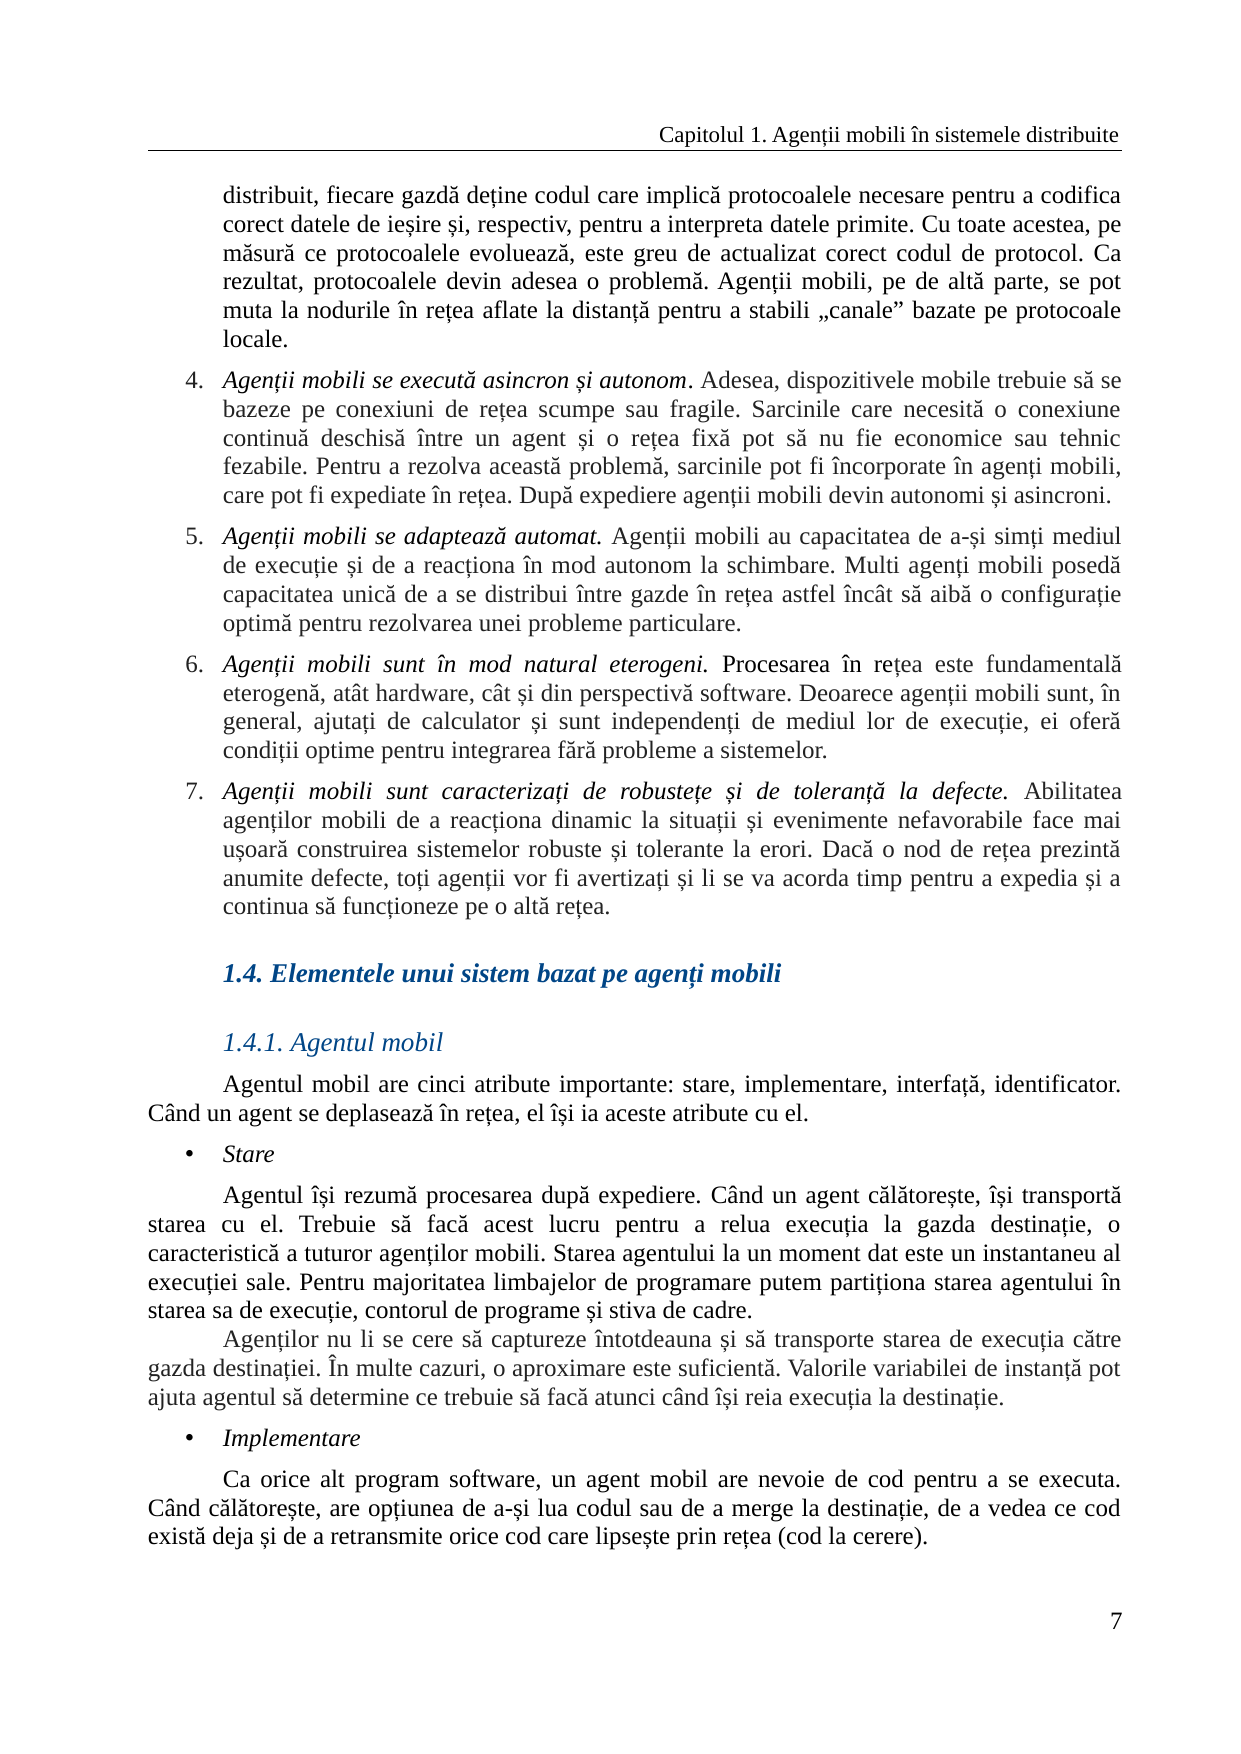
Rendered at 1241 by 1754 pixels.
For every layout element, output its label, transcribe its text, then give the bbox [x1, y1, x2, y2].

list Implementare [185, 1423, 1122, 1452]
list distribuit, fiecare gazdă deține codul care implică protocoalele necesare pentru a codifica corect datele de ieșire și, respectiv, pentru a interpreta datele primite. Cu toate acestea, pe măsură ce protocoalele evoluează, este greu de actualizat corect codul de protocol. Ca rezultat, protocoalele devin adesea o problemă. Agenții mobili, pe de altă parte, se pot muta la nodurile în rețea aflate la distanță pentru a stabili „canale” bazate pe protocoale locale. [185, 180, 1122, 353]
subtitle Elementele unui sistem bazat pe agenți mobili [223, 957, 1122, 989]
subtitle Agentul mobil [223, 1026, 1122, 1057]
text Agenților nu li se cere să captureze întotdeauna și să transporte starea de execuția către gazda destinației. În multe cazuri, o aproximare este suficientă. Valorile variabilei de instanță pot ajuta agentul să determine ce trebuie să facă atunci când își reia execuția la destinație. [148, 1324, 1122, 1410]
list Agenții mobili sunt caracterizați de robustețe și de toleranță la defecte. Abilitatea agenților mobili de a reacționa dinamic la situații și evenimente nefavorabile face mai ușoară construirea sistemelor robuste și tolerante la erori. Dacă o nod de rețea prezintă anumite defecte, toți agenții vor fi avertizați și li se va acorda timp pentru a expedia și a continua să funcționeze pe o altă rețea. [185, 776, 1122, 920]
list Agenții mobili se adaptează automat. Agenții mobili au capacitatea de a-și simți mediul de execuție și de a reacționa în mod autonom la schimbare. Multi agenți mobili posedă capacitatea unică de a se distribui între gazde în rețea astfel încât să aibă o configurație optimă pentru rezolvarea unei probleme particulare. [185, 521, 1122, 636]
list Agenții mobili sunt în mod natural eterogeni. Procesarea în rețea este fundamentală eterogenă, atât hardware, cât și din perspectivă software. Deoarece agenții mobili sunt, în general, ajutați de calculator și sunt independenți de mediul lor de execuție, ei oferă condiții optime pentru integrarea fără probleme a sistemelor. [185, 649, 1122, 764]
text Ca orice alt program software, un agent mobil are nevoie de cod pentru a se executa. Când călătorește, are opțiunea de a-și lua codul sau de a merge la destinație, de a vedea ce cod există deja și de a retransmite orice cod care lipsește prin rețea (cod la cerere). [148, 1464, 1122, 1550]
text Agentul își rezumă procesarea după expediere. Când un agent călătorește, își transportă starea cu el. Trebuie să facă acest lucru pentru a relua execuția la gazda destinație, o caracteristică a tuturor agenților mobili. Starea agentului la un moment dat este un instantaneu al execuției sale. Pentru majoritatea limbajelor de programare putem partiționa starea agentului în starea sa de execuție, contorul de programe și stiva de cadre. [148, 1180, 1122, 1324]
list Stare [185, 1139, 1122, 1168]
text Agentul mobil are cinci atribute importante: stare, implementare, interfață, identificator. Când un agent se deplasează în rețea, el își ia aceste atribute cu el. [148, 1069, 1122, 1127]
list Agenții mobili se execută asincron și autonom. Adesea, dispozitivele mobile trebuie să se bazeze pe conexiuni de rețea scumpe sau fragile. Sarcinile care necesită o conexiune continuă deschisă între un agent și o rețea fixă pot să nu fie economice sau tehnic fezabile. Pentru a rezolva această problemă, sarcinile pot fi încorporate în agenți mobili, care pot fi expediate în rețea. După expediere agenții mobili devin autonomi și asincroni. [185, 365, 1122, 509]
